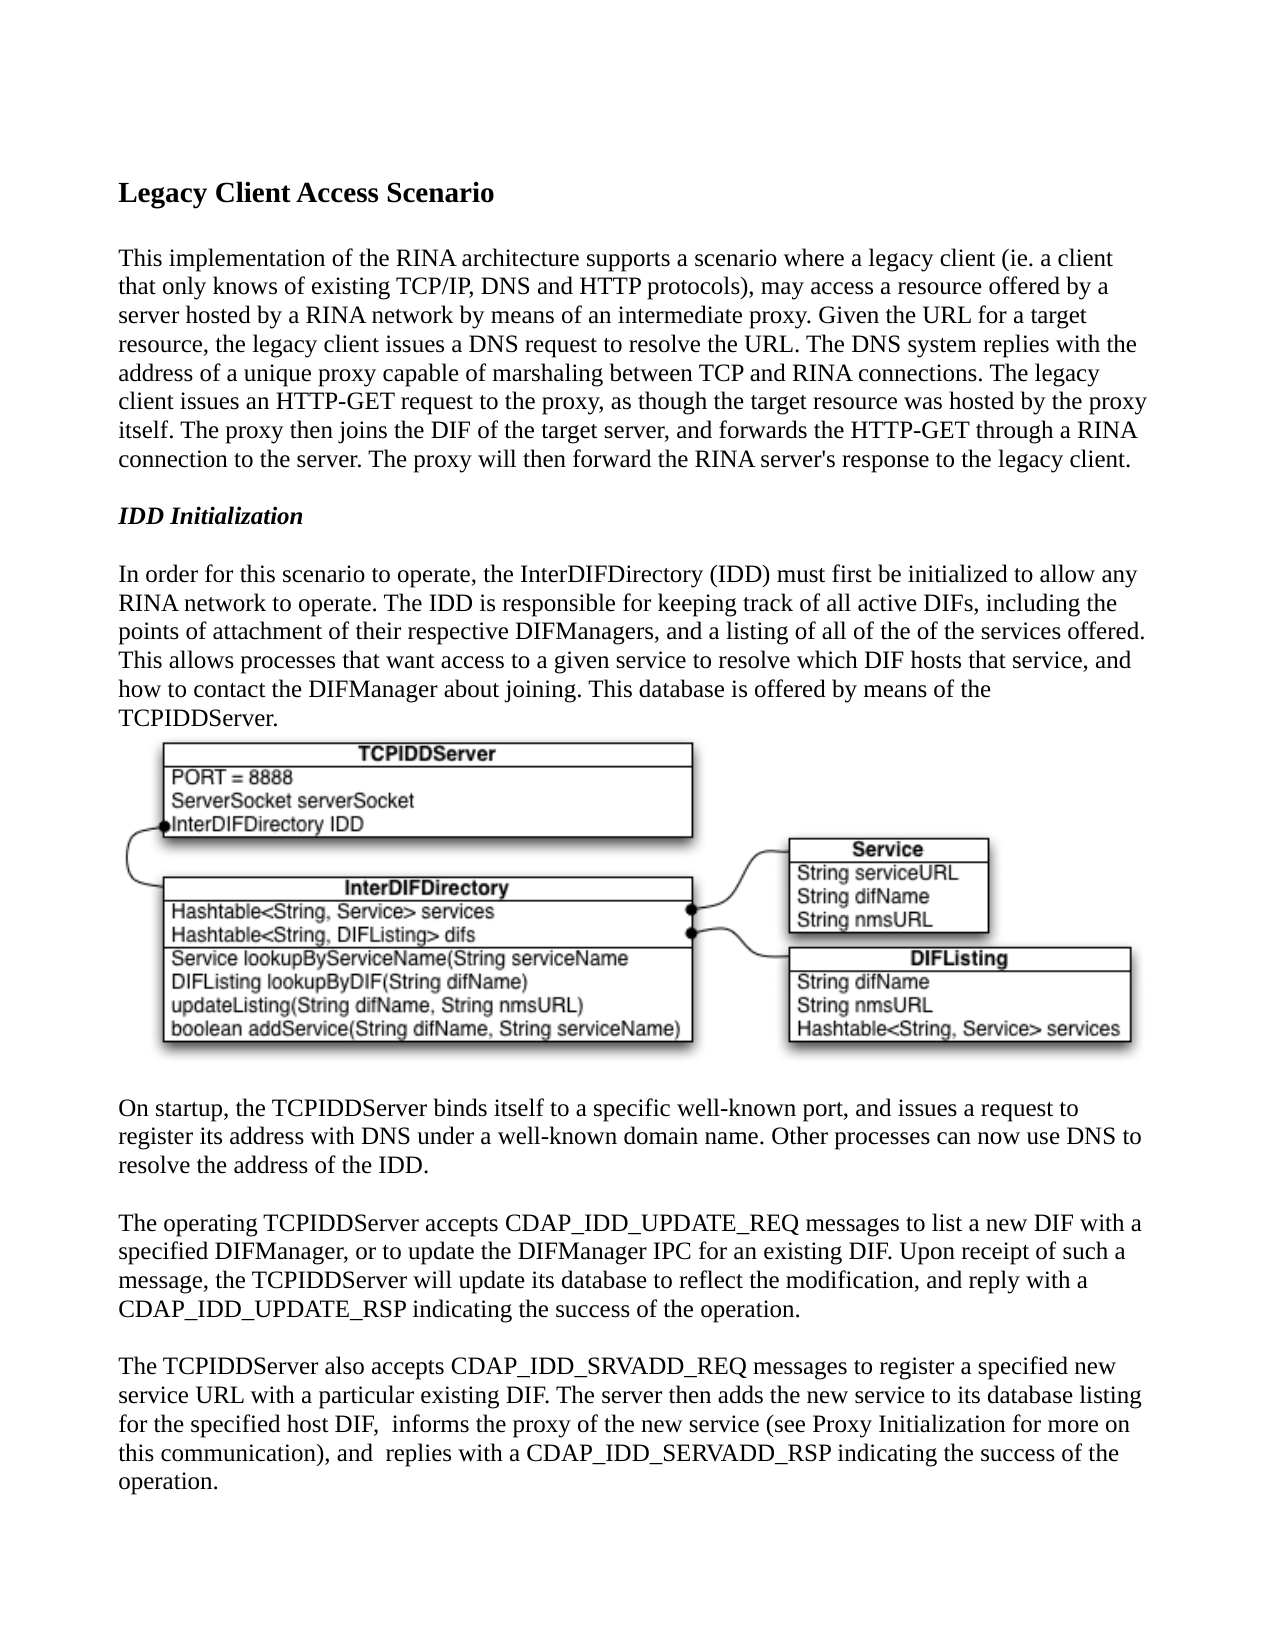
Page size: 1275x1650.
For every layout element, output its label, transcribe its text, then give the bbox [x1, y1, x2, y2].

picture [118, 731, 1157, 1093]
text IDD Initialization [118, 501, 1157, 530]
text The operating TCPIDDServer accepts CDAP_IDD_UPDATE_REQ messages to list a new DIF with a specified DIFManager, or to update the DIFManager IPC for an existing DIF. Upon receipt of such a message, the TCPIDDServer will update its database to reflect the modification, and reply with a CDAP_IDD_UPDATE_RSP indicating the success of the operation. [118, 1208, 1157, 1323]
text The TCPIDDServer also accepts CDAP_IDD_SRVADD_REQ messages to register a specified new service URL with a particular existing DIF. The server then adds the new service to its database listing for the specified host DIF, informs the proxy of the new service (see Proxy Initialization for more on this communication), and replies with a CDAP_IDD_SERVADD_RSP indicating the success of the operation. [118, 1351, 1157, 1495]
text On startup, the TCPIDDServer binds itself to a specific well-known port, and issues a request to register its address with DNS under a well-known domain name. Other processes can now use DNS to resolve the address of the IDD. [118, 1093, 1157, 1179]
text This implementation of the RINA architecture supports a scenario where a legacy client (ie. a client that only knows of existing TCP/IP, DNS and HTTP protocols), may access a resource offered by a server hosted by a RINA network by means of an intermediate proxy. Given the URL for a target resource, the legacy client issues a DNS request to resolve the URL. The DNS system replies with the address of a unique proxy capable of marshaling between TCP and RINA connections. The legacy client issues an HTTP-GET request to the proxy, as though the target resource was hosted by the proxy itself. The proxy then joins the DIF of the target server, and forwards the HTTP-GET through a RINA connection to the server. The proxy will then forward the RINA server's response to the legacy client. [118, 243, 1157, 473]
text In order for this scenario to operate, the InterDIFDirectory (IDD) must first be initialized to allow any RINA network to operate. The IDD is responsible for keeping track of all active DIFs, including the points of attachment of their respective DIFManagers, and a listing of all of the of the services offered. This allows processes that want access to a given service to resolve which DIF hosts that service, and how to contact the DIFManager about joining. This database is offered by means of the TCPIDDServer. [118, 559, 1157, 731]
text Legacy Client Access Scenario [118, 176, 1157, 209]
